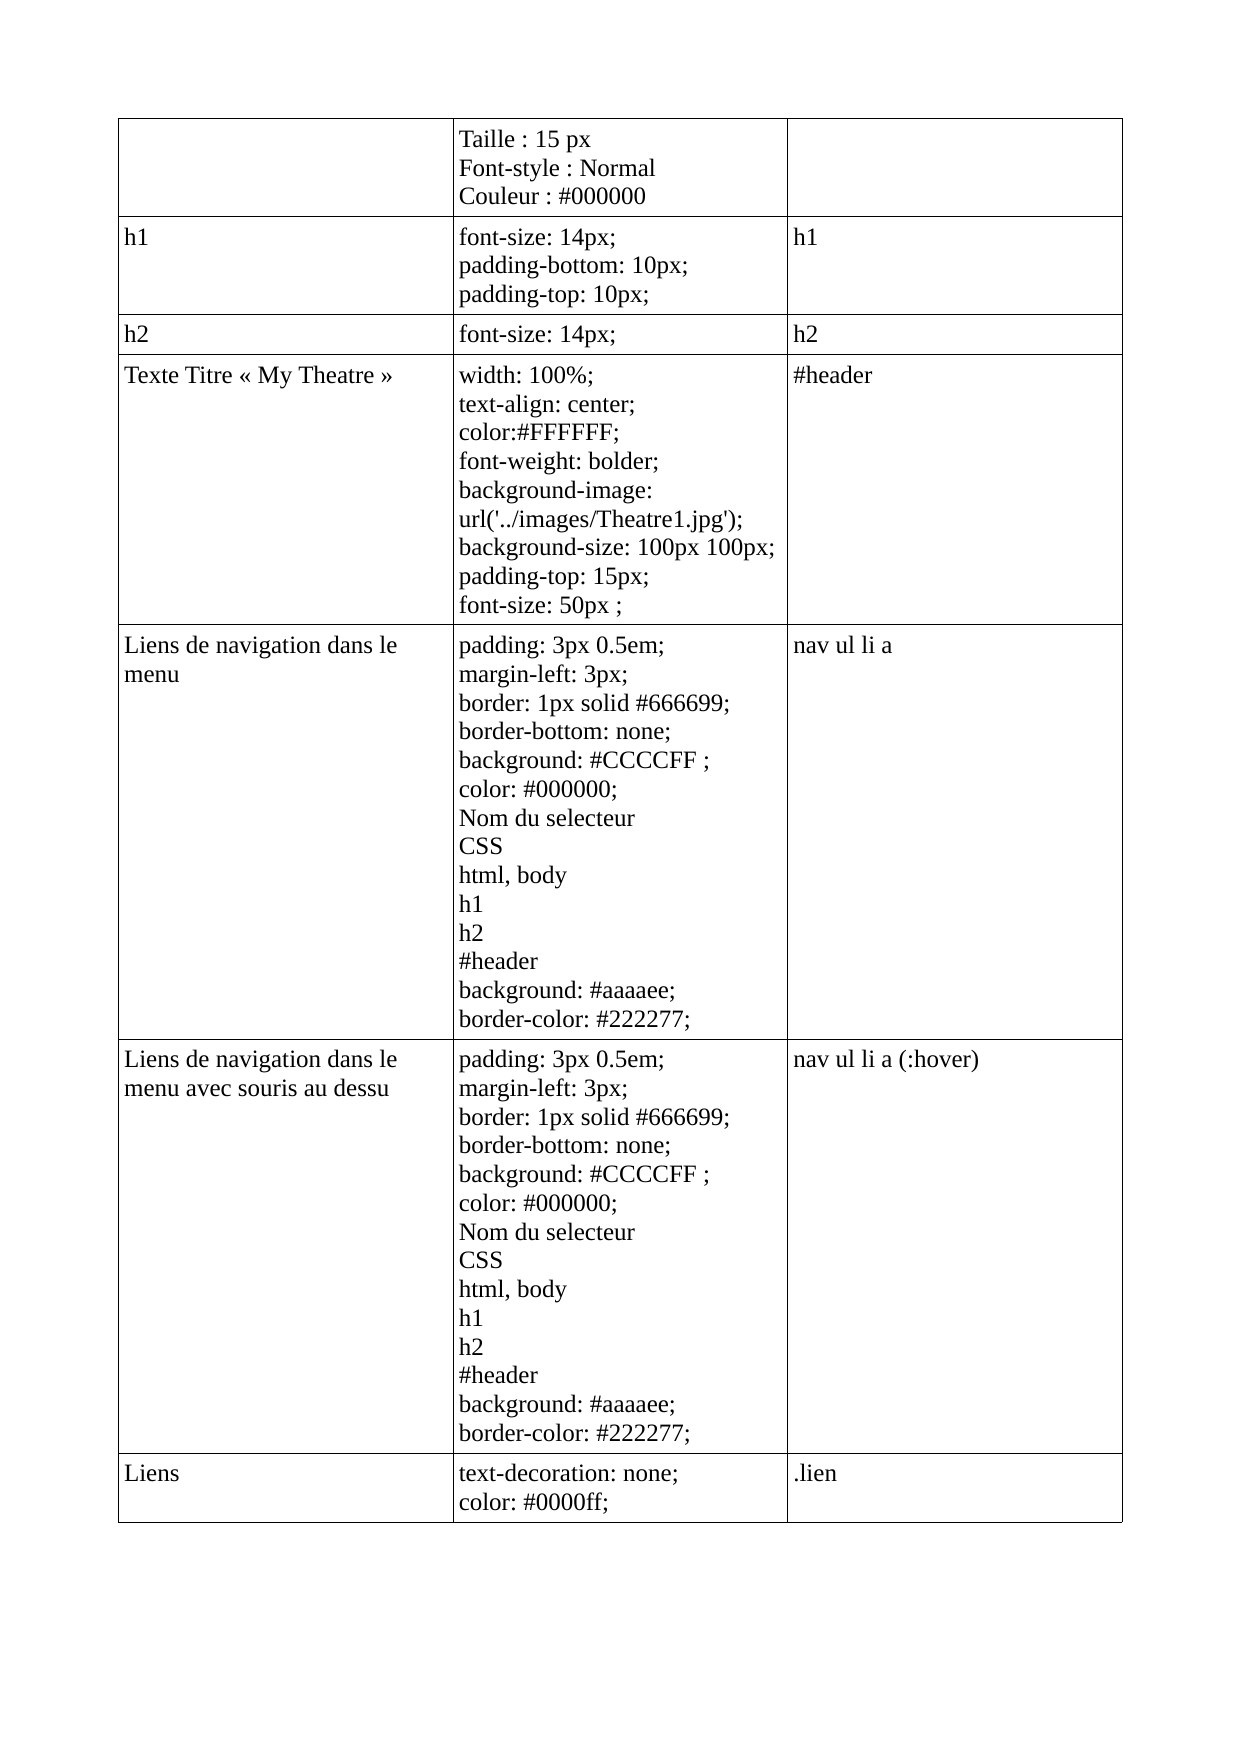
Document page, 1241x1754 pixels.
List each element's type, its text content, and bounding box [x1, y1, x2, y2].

table_cell padding: 3px 0.5em; margin-left: 3px; border: 1px solid #666699; border-bottom: none; background: #CCCCFF ; color: #000000; Nom du selecteur CSS html, body h1 h2 #header background: #aaaaee; border-color: #222277; [454, 625, 787, 1038]
table_cell Liens [119, 1454, 453, 1522]
table_cell text-decoration: none; color: #0000ff; [454, 1454, 787, 1522]
table_cell [119, 119, 453, 216]
table_cell padding: 3px 0.5em; margin-left: 3px; border: 1px solid #666699; border-bottom: none; background: #CCCCFF ; color: #000000; Nom du selecteur CSS html, body h1 h2 #header background: #aaaaee; border-color: #222277; [454, 1040, 787, 1452]
table_cell Taille : 15 px Font-style : Normal Couleur : #000000 [454, 119, 787, 216]
table_cell #header [788, 355, 1122, 624]
table_cell font-size: 14px; padding-bottom: 10px; padding-top: 10px; [454, 217, 787, 314]
table_cell h2 [119, 315, 453, 354]
table_cell [788, 119, 1122, 216]
table_cell .lien [788, 1454, 1122, 1522]
table_cell font-size: 14px; [454, 315, 787, 354]
table_cell Liens de navigation dans le menu avec souris au dessu [119, 1040, 453, 1452]
table_cell h2 [788, 315, 1122, 354]
table_cell nav ul li a (:hover) [788, 1040, 1122, 1452]
table_cell nav ul li a [788, 625, 1122, 1038]
table_cell h1 [119, 217, 453, 314]
table_cell Liens de navigation dans le menu [119, 625, 453, 1038]
table_cell h1 [788, 217, 1122, 314]
table_cell Texte Titre « My Theatre » [119, 355, 453, 624]
table_cell width: 100%; text-align: center; color:#FFFFFF; font-weight: bolder; background-image: url('../images/Theatre1.jpg'); background-size: 100px 100px; padding-top: 15px; font-size: 50px ; [454, 355, 787, 624]
